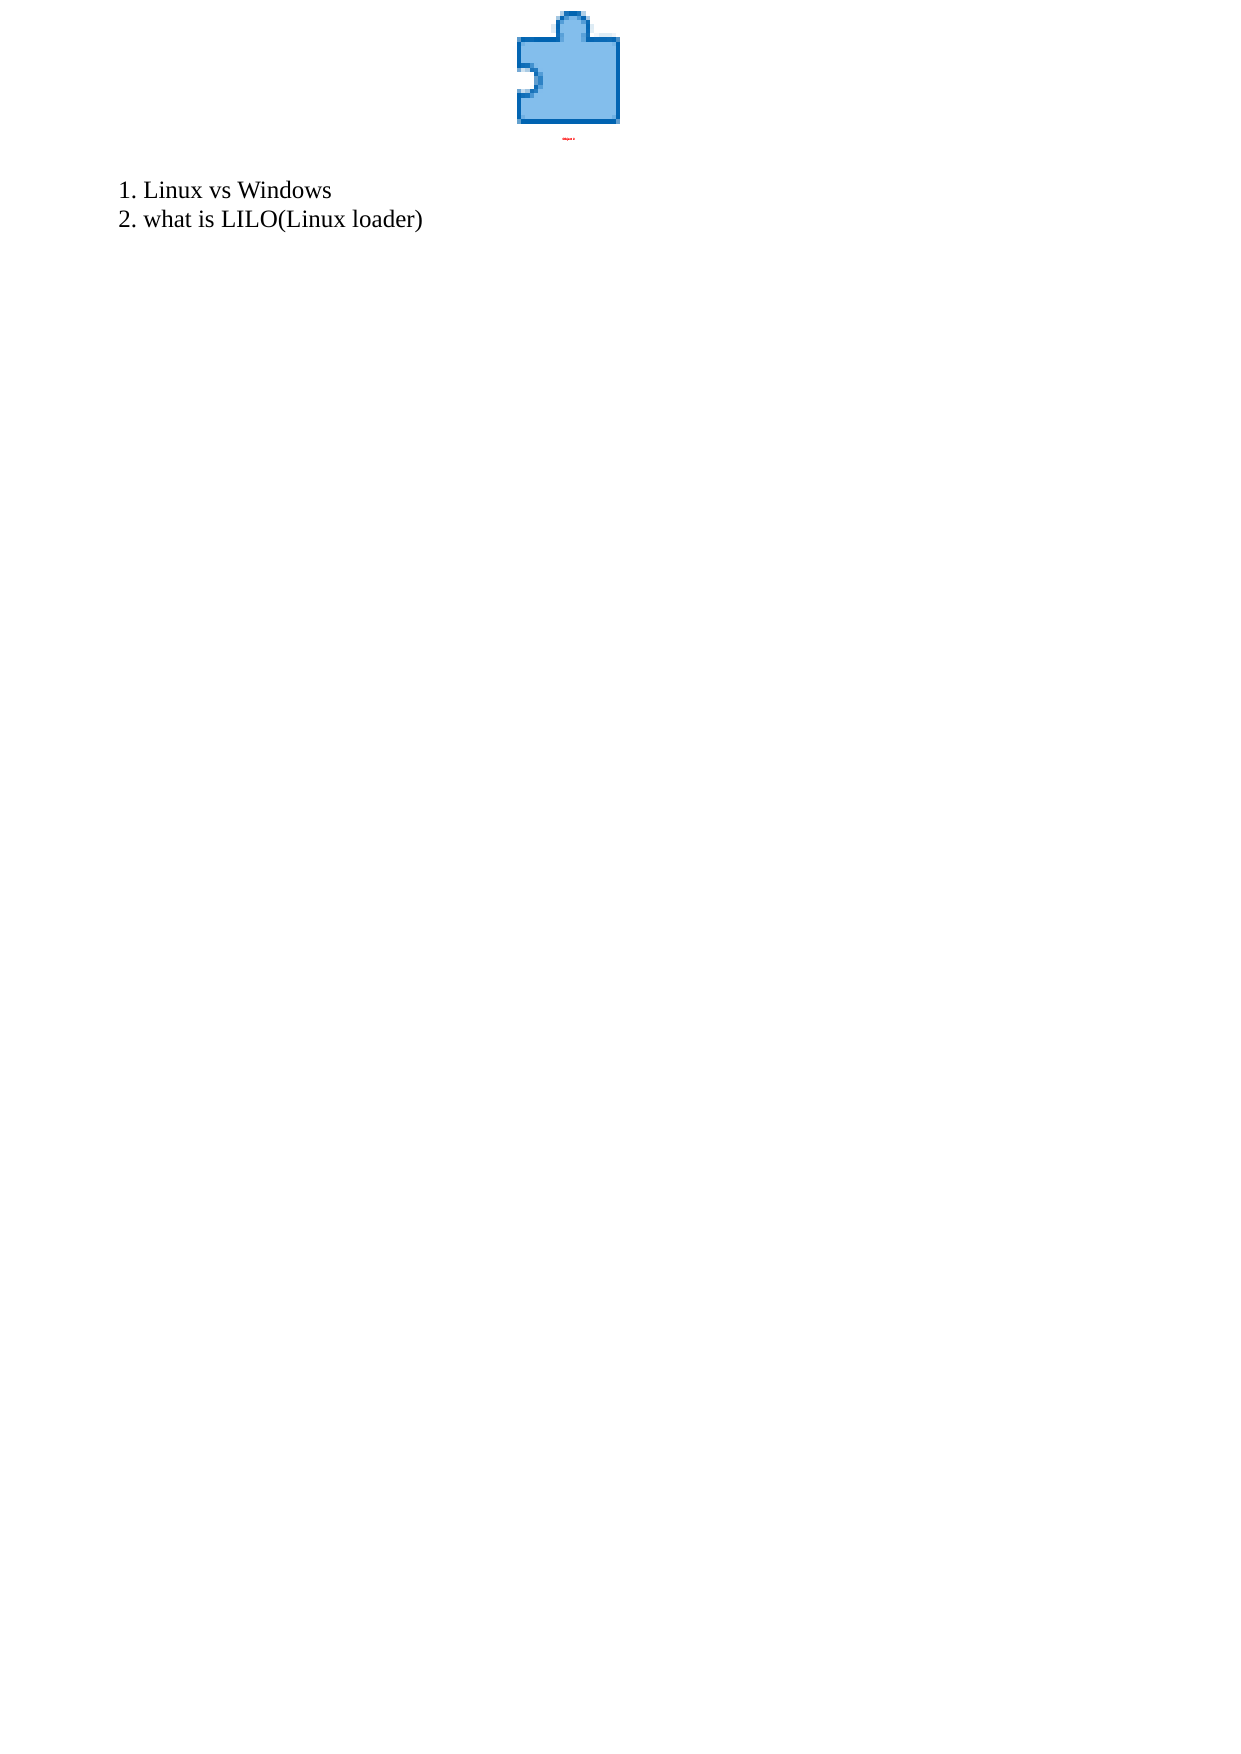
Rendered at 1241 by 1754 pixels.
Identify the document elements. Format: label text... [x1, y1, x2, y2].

text 1. Linux vs Windows [118, 176, 1122, 204]
text 2. what is LILO(Linux loader) [118, 204, 1122, 233]
